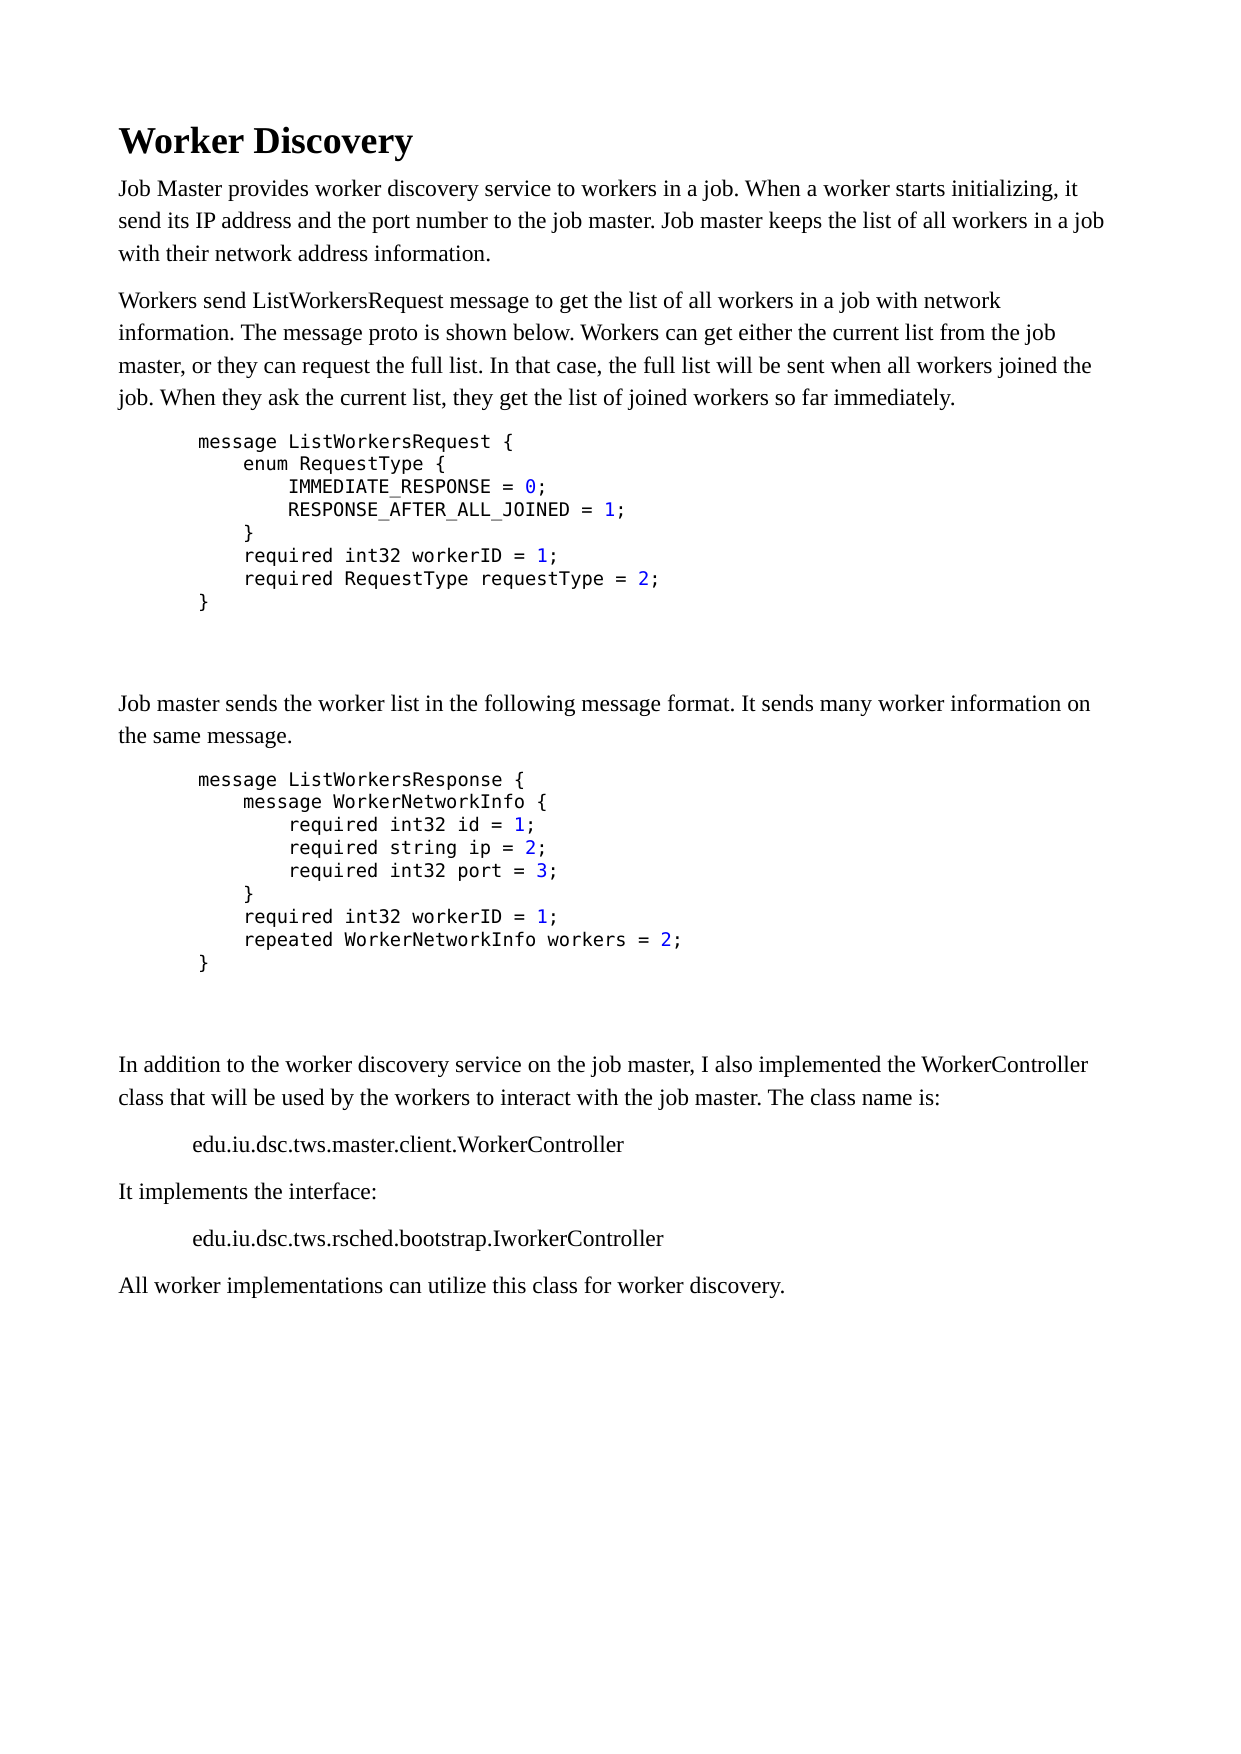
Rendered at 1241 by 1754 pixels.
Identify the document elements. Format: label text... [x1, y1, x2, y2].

text Job master sends the worker list in the following message format. It sends many worker information on the same message. [118, 689, 1122, 749]
text edu.iu.dsc.tws.master.client.WorkerController [118, 1130, 1122, 1157]
text In addition to the worker discovery service on the job master, I also implemented the WorkerController class that will be used by the workers to interact with the job master. The class name is: [118, 1050, 1122, 1110]
table_header message ListWorkersResponse { message WorkerNetworkInfo { required int32 id = 1; required string ip = 2; required int32 port = 3; } required int32 workerID = 1; repeated WorkerNetworkInfo workers = 2; } [198, 769, 1032, 1003]
text Job Master provides worker discovery service to workers in a job. When a worker starts initializing, it send its IP address and the port number to the job master. Job master keeps the list of all workers in a job with their network address information. [118, 174, 1122, 266]
table_header message ListWorkersRequest { enum RequestType { IMMEDIATE_RESPONSE = 0; RESPONSE_AFTER_ALL_JOINED = 1; } required int32 workerID = 1; required RequestType requestType = 2; } [198, 431, 1032, 642]
text Workers send ListWorkersRequest message to get the list of all workers in a job with network information. The message proto is shown below. Workers can get either the current list from the job master, or they can request the full list. In that case, the full list will be sent when all workers joined the job. When they ask the current list, they get the list of joined workers so far immediately. [118, 286, 1122, 411]
text All worker implementations can utilize this class for worker discovery. [118, 1271, 1122, 1298]
subtitle Worker Discovery [118, 118, 1122, 162]
text edu.iu.dsc.tws.rsched.bootstrap.IworkerController [118, 1224, 1122, 1251]
text It implements the interface: [118, 1177, 1122, 1204]
